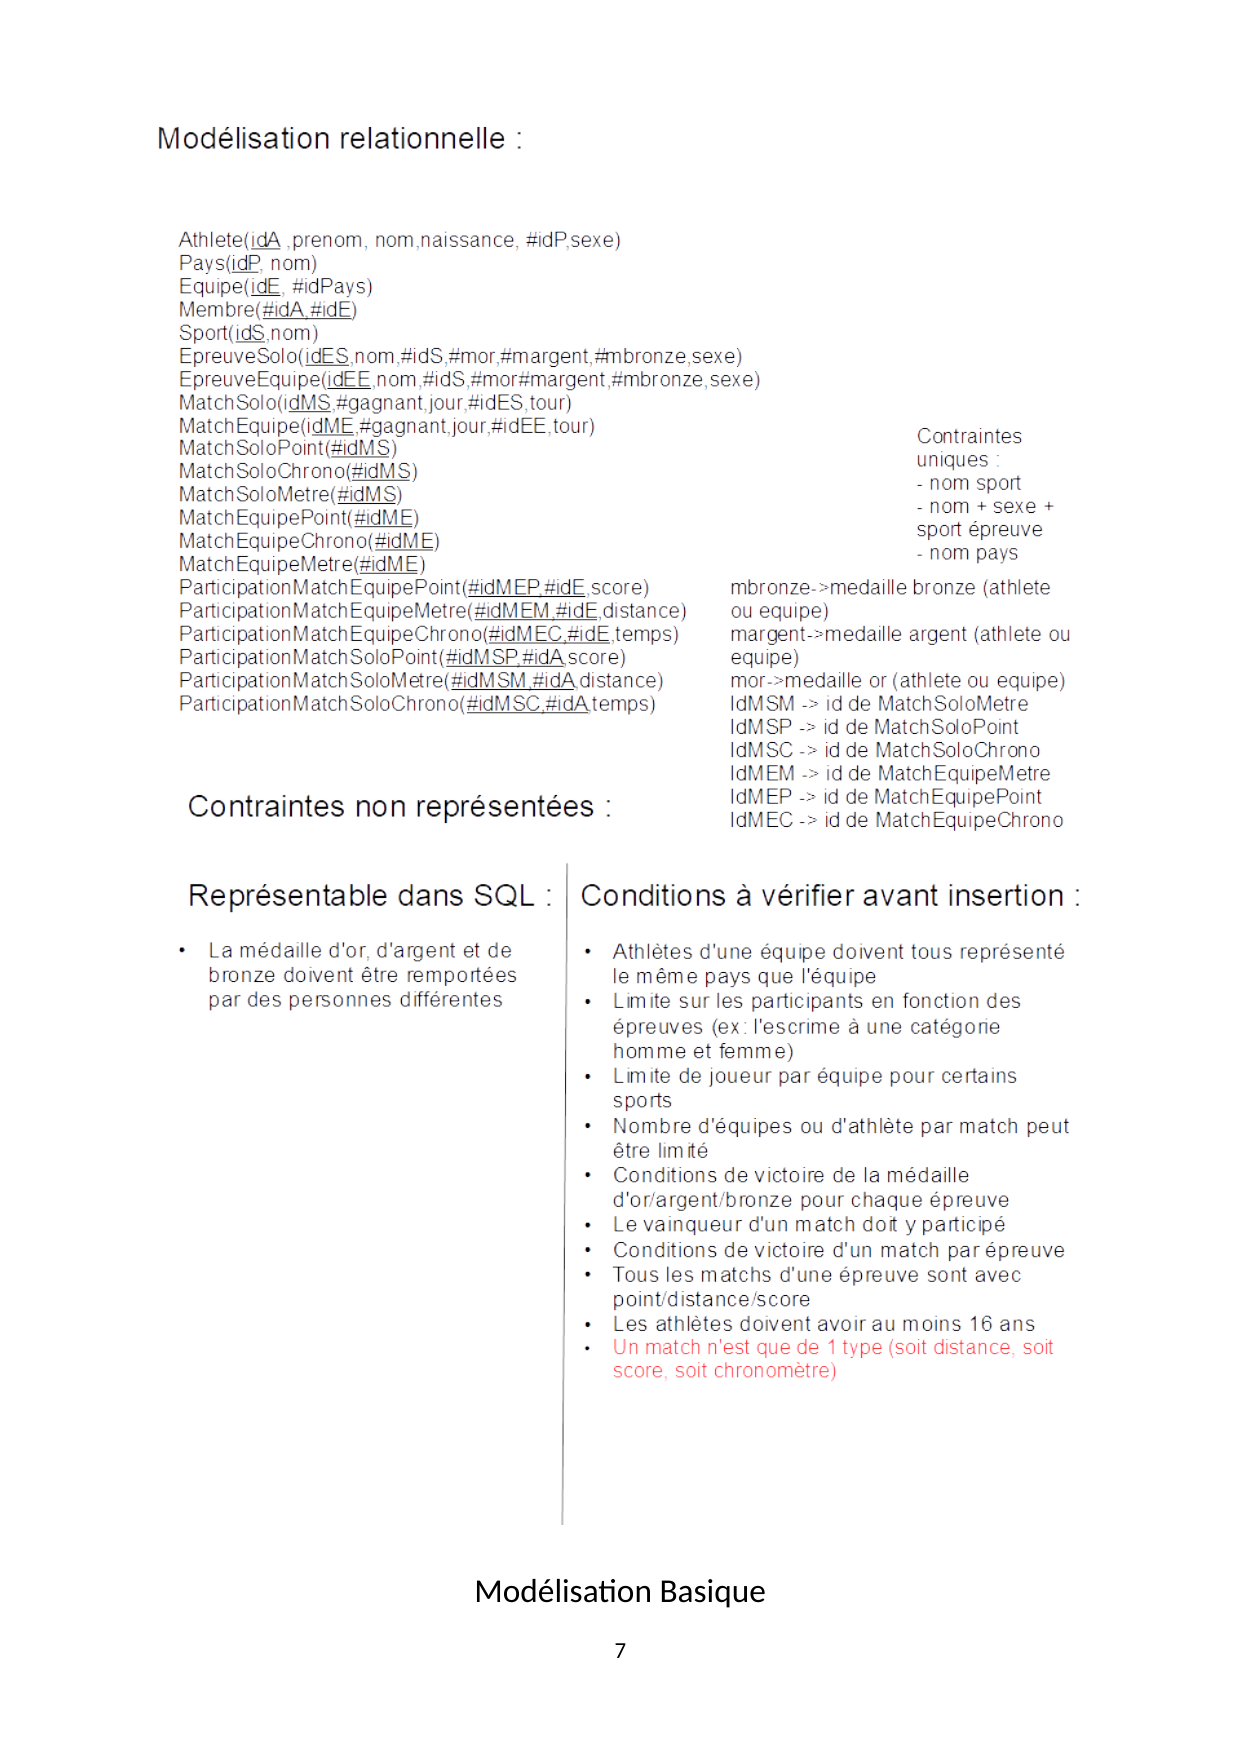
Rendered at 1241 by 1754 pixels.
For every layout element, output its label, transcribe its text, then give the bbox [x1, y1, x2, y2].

text Modélisation Basique [118, 1570, 1122, 1611]
picture [118, 75, 1144, 1525]
